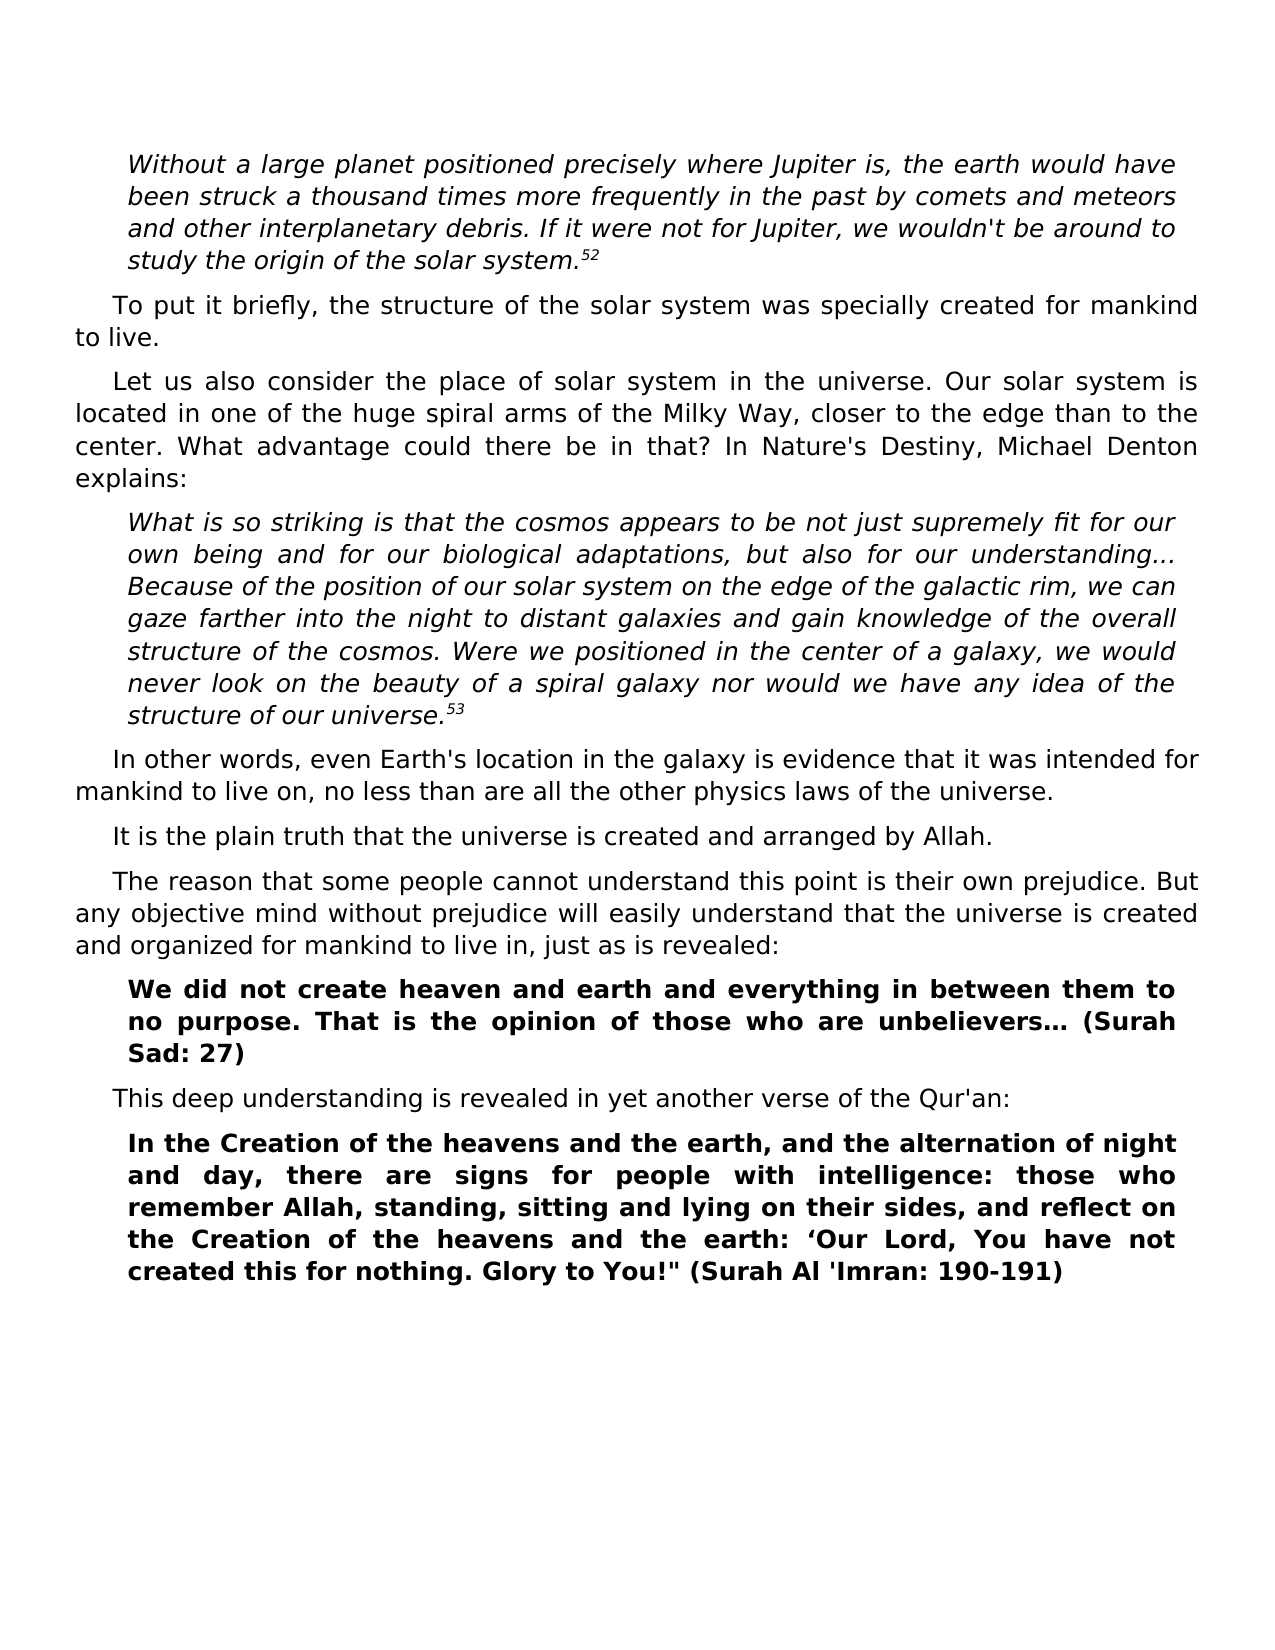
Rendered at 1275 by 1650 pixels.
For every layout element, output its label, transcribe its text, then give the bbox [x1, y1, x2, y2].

text Without a large planet positioned precisely where Jupiter is, the earth would have been struck a thousand times more frequently in the past by comets and meteors and other interplanetary debris. If it were not for Jupiter, we wouldn't be around to study the origin of the solar system.52 [127, 150, 1177, 275]
text The reason that some people cannot understand this point is their own prejudice. But any objective mind without prejudice will easily understand that the universe is created and organized for mankind to live in, just as is revealed: [75, 867, 1200, 960]
text In other words, even Earth's location in the galaxy is evidence that it was intended for mankind to live on, no less than are all the other physics laws of the universe. [75, 745, 1200, 807]
text We did not create heaven and earth and everything in between them to no purpose. That is the opinion of those who are unbelievers… (Surah Sad: 27) [127, 975, 1177, 1069]
text Let us also consider the place of solar system in the universe. Our solar system is located in one of the huge spiral arms of the Milky Way, closer to the edge than to the center. What advantage could there be in that? In Nature's Destiny, Michael Denton explains: [75, 367, 1200, 493]
text This deep understanding is revealed in yet another verse of the Qur'an: [75, 1084, 1200, 1113]
text In the Creation of the heavens and the earth, and the alternation of night and day, there are signs for people with intelligence: those who remember Allah, standing, sitting and lying on their sides, and reflect on the Creation of the heavens and the earth: ‘Our Lord, You have not created this for nothing. Glory to You!" (Surah Al 'Imran: 190-191) [127, 1129, 1177, 1286]
text To put it briefly, the structure of the solar system was specially created for mankind to live. [75, 291, 1200, 352]
text It is the plain truth that the universe is created and arranged by Allah. [75, 822, 1200, 851]
text What is so striking is that the cosmos appears to be not just supremely fit for our own being and for our biological adaptations, but also for our understanding... Because of the position of our solar system on the edge of the galactic rim, we can gaze farther into the night to distant galaxies and gain knowledge of the overall structure of the cosmos. Were we positioned in the center of a galaxy, we would never look on the beauty of a spiral galaxy nor would we have any idea of the structure of our universe.53 [127, 508, 1177, 730]
